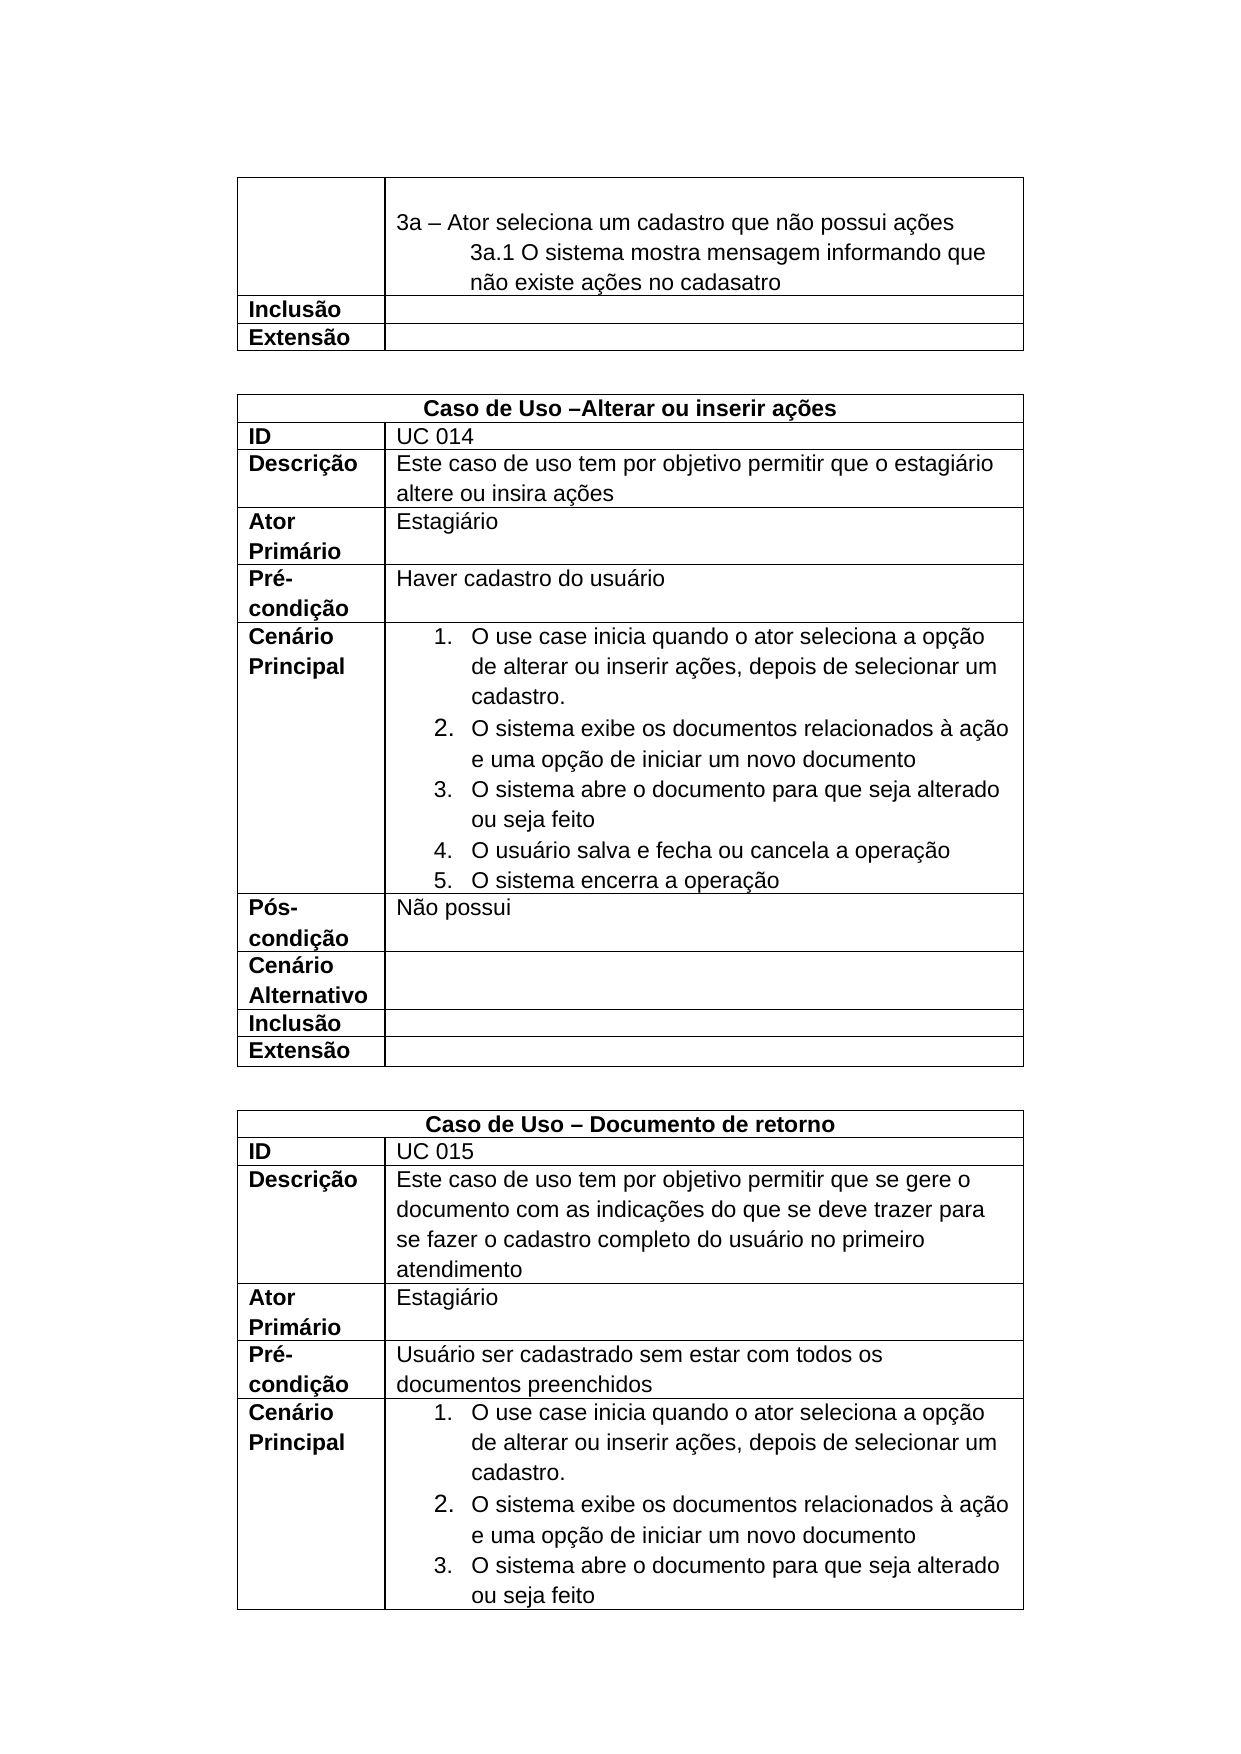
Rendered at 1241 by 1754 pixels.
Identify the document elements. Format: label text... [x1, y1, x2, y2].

table_cell Pré-condição [238, 565, 384, 622]
table_cell Cenário Principal [238, 1399, 384, 1609]
table_cell 3a – Ator seleciona um cadastro que não possui ações 3a.1 O sistema mostra mensagem informando que não existe ações no cadasatro [386, 178, 1023, 295]
table_cell ID [238, 1138, 384, 1164]
table_cell Pré-condição [238, 1341, 384, 1398]
table_cell Cenário Alternativo [238, 952, 384, 1008]
table_header Caso de Uso –Alterar ou inserir ações [238, 395, 1023, 422]
table_cell Cenário Principal [238, 623, 384, 893]
table_cell [386, 1037, 1023, 1066]
table_cell Usuário ser cadastrado sem estar com todos os documentos preenchidos [386, 1341, 1023, 1398]
table_cell [386, 296, 1023, 323]
table_cell Extensão [238, 1037, 384, 1066]
table_cell Descrição [238, 1166, 384, 1283]
table_cell [386, 952, 1023, 1008]
table_cell Descrição [238, 450, 384, 507]
table_cell Este caso de uso tem por objetivo permitir que o estagiário altere ou insira ações [386, 450, 1023, 507]
table_cell [238, 178, 384, 295]
table_cell Haver cadastro do usuário [386, 565, 1023, 622]
table_cell [386, 324, 1023, 350]
table_cell Estagiário [386, 1284, 1023, 1340]
table_cell ID [238, 423, 384, 449]
table_cell Inclusão [238, 1010, 384, 1036]
table_cell Inclusão [238, 296, 384, 323]
table_cell Ator Primário [238, 1284, 384, 1340]
table_cell O use case inicia quando o ator seleciona a opção de alterar ou inserir ações, depois de selecionar um cadastro. O sistema exibe os documentos relacionados à ação e uma opção de iniciar um novo documento O sistema abre o documento para que seja alterado ou seja feito O usuário salva e fecha ou cancela a operação O sistema encerra a operação [386, 623, 1023, 893]
table_header Caso de Uso – Documento de retorno [238, 1111, 1023, 1137]
table_cell Pós-condição [238, 894, 384, 951]
table_cell UC 015 [386, 1138, 1023, 1164]
table_cell Extensão [238, 324, 384, 350]
table_cell Estagiário [386, 508, 1023, 564]
table_cell Este caso de uso tem por objetivo permitir que se gere o documento com as indicações do que se deve trazer para se fazer o cadastro completo do usuário no primeiro atendimento [386, 1166, 1023, 1283]
table_cell UC 014 [386, 423, 1023, 449]
table_cell [386, 1010, 1023, 1036]
table_cell O use case inicia quando o ator seleciona a opção de alterar ou inserir ações, depois de selecionar um cadastro. O sistema exibe os documentos relacionados à ação e uma opção de iniciar um novo documento O sistema abre o documento para que seja alterado ou seja feito O usuário salva e fecha ou cancela a operação O sistema encerra a operação [386, 1399, 1023, 1609]
table_cell Não possui [386, 894, 1023, 951]
table_cell Ator Primário [238, 508, 384, 564]
